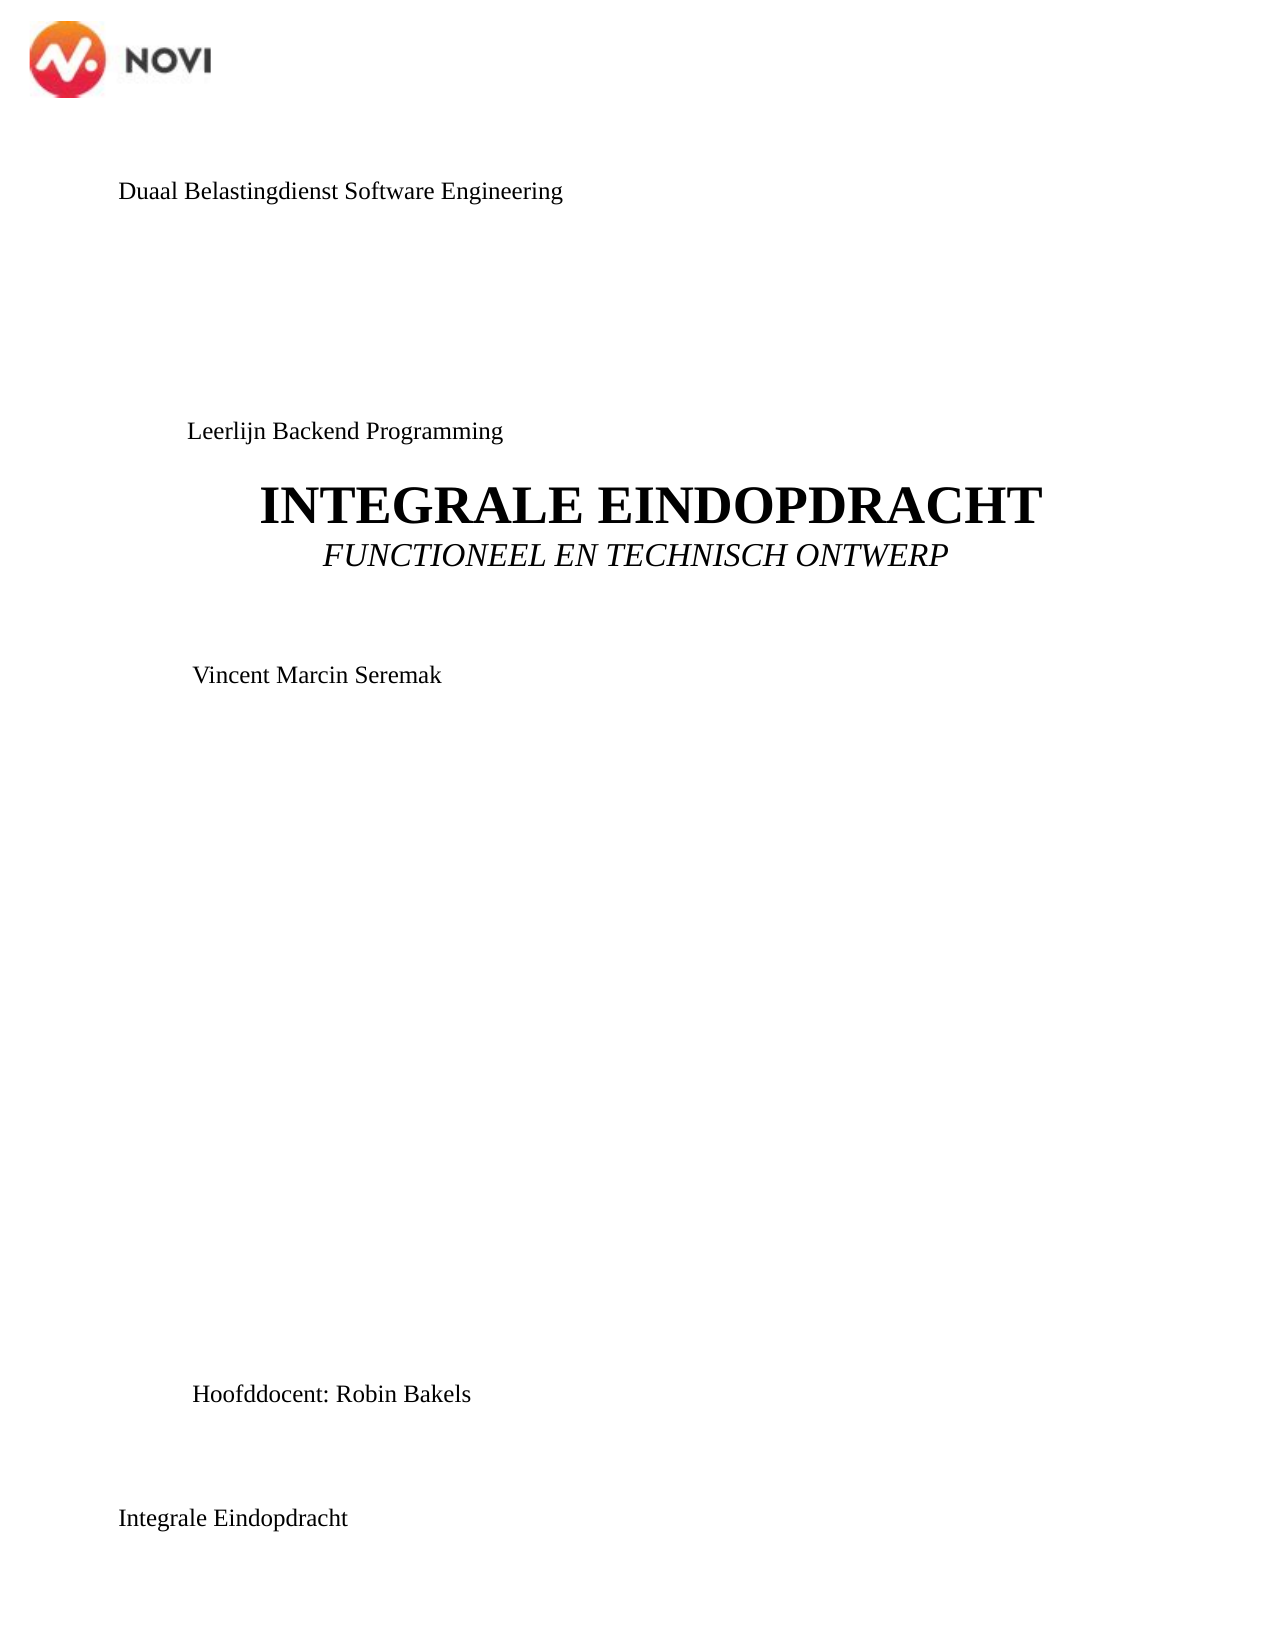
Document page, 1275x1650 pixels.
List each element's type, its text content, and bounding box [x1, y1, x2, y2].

text INTEGRALE EINDOPDRACHT FUNCTIONEEL EN TECHNISCH ONTWERP [118, 473, 1157, 574]
text Hoofddocent: Robin Bakels [118, 1379, 1157, 1437]
text Duaal Belastingdienst Software Engineering [118, 176, 1157, 205]
text Leerlijn Backend Programming [118, 416, 1157, 473]
picture [29, 21, 211, 98]
text Vincent Marcin Seremak [118, 660, 1157, 689]
